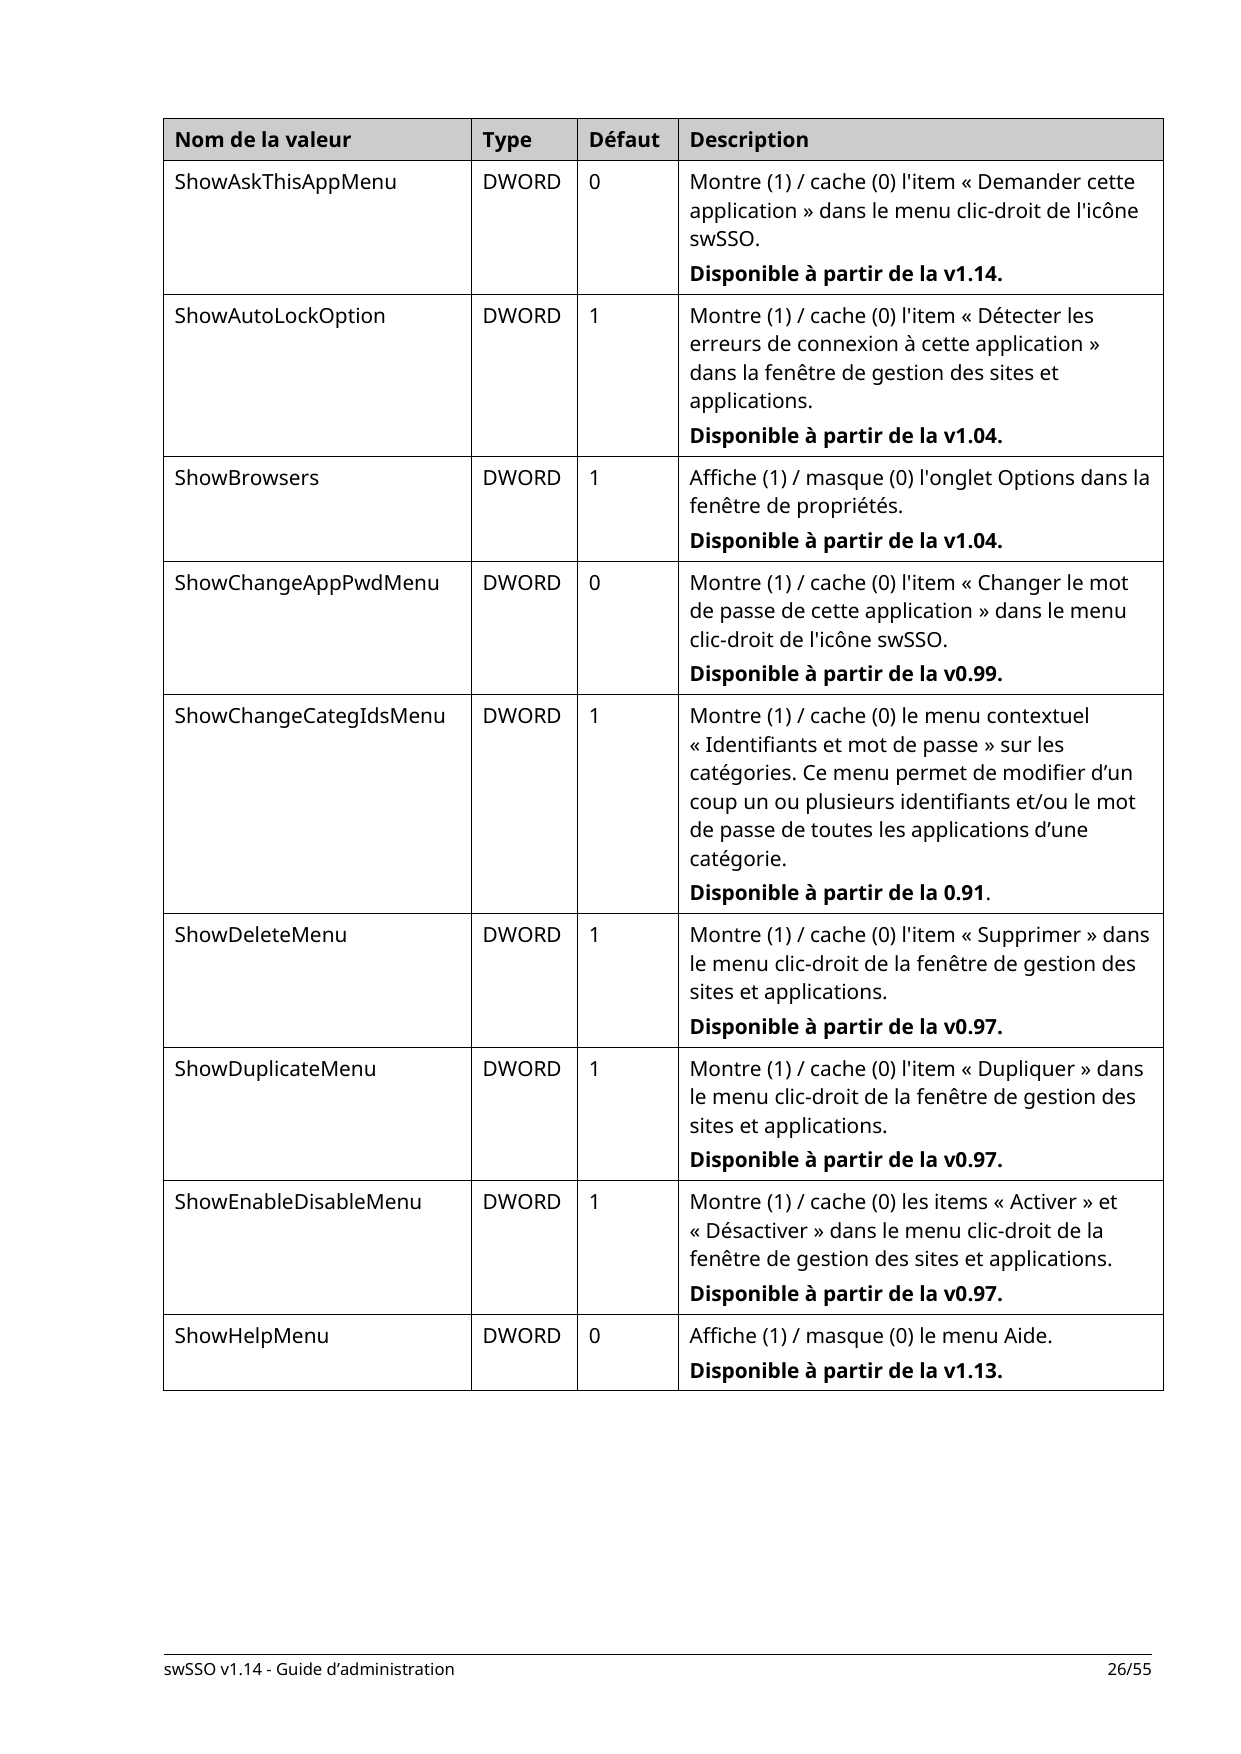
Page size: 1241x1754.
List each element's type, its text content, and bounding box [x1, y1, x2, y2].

table_cell ShowEnableDisableMenu [164, 1181, 471, 1314]
table_cell 1 [578, 457, 678, 561]
table_cell Montre (1) / cache (0) l'item « Demander cette application » dans le menu clic-droit de l'icône swSSO. Disponible à partir de la v1.14. [679, 161, 1163, 294]
table_cell 1 [578, 1048, 678, 1180]
table_cell DWORD [472, 457, 577, 561]
table_cell ShowChangeAppPwdMenu [164, 562, 471, 694]
table_cell 1 [578, 295, 678, 456]
table_cell Montre (1) / cache (0) les items « Activer » et « Désactiver » dans le menu clic-droit de la fenêtre de gestion des sites et applications. Disponible à partir de la v0.97. [679, 1181, 1163, 1314]
table_cell Montre (1) / cache (0) l'item « Changer le mot de passe de cette application » dans le menu clic-droit de l'icône swSSO. Disponible à partir de la v0.99. [679, 562, 1163, 694]
table_cell Montre (1) / cache (0) le menu contextuel « Identifiants et mot de passe » sur les catégories. Ce menu permet de modifier d’un coup un ou plusieurs identifiants et/ou le mot de passe de toutes les applications d’une catégorie. Disponible à partir de la 0.91. [679, 695, 1163, 913]
table_cell ShowDeleteMenu [164, 914, 471, 1047]
table_cell Affiche (1) / masque (0) l'onglet Options dans la fenêtre de propriétés. Disponible à partir de la v1.04. [679, 457, 1163, 561]
table_cell ShowChangeCategIdsMenu [164, 695, 471, 913]
table_cell DWORD [472, 1048, 577, 1180]
table_cell Affiche (1) / masque (0) le menu Aide. Disponible à partir de la v1.13. [679, 1315, 1163, 1390]
table_cell Montre (1) / cache (0) l'item « Supprimer » dans le menu clic-droit de la fenêtre de gestion des sites et applications. Disponible à partir de la v0.97. [679, 914, 1163, 1047]
table_cell 0 [578, 562, 678, 694]
table_cell DWORD [472, 914, 577, 1047]
table_cell Montre (1) / cache (0) l'item « Dupliquer » dans le menu clic-droit de la fenêtre de gestion des sites et applications. Disponible à partir de la v0.97. [679, 1048, 1163, 1180]
table_cell DWORD [472, 695, 577, 913]
table_cell ShowHelpMenu [164, 1315, 471, 1390]
table_cell 0 [578, 1315, 678, 1390]
table_header Description [679, 119, 1163, 160]
table_cell ShowAutoLockOption [164, 295, 471, 456]
table_cell ShowBrowsers [164, 457, 471, 561]
table_cell 0 [578, 161, 678, 294]
table_cell DWORD [472, 1315, 577, 1390]
table_cell 1 [578, 695, 678, 913]
table_cell DWORD [472, 295, 577, 456]
table_cell 1 [578, 914, 678, 1047]
table_header Nom de la valeur [164, 119, 471, 160]
table_cell ShowDuplicateMenu [164, 1048, 471, 1180]
table_cell Montre (1) / cache (0) l'item « Détecter les erreurs de connexion à cette application » dans la fenêtre de gestion des sites et applications. Disponible à partir de la v1.04. [679, 295, 1163, 456]
table_header Type [472, 119, 577, 160]
table_header Défaut [578, 119, 678, 160]
table_cell ShowAskThisAppMenu [164, 161, 471, 294]
table_cell DWORD [472, 161, 577, 294]
table_cell DWORD [472, 562, 577, 694]
table_cell 1 [578, 1181, 678, 1314]
table_cell DWORD [472, 1181, 577, 1314]
